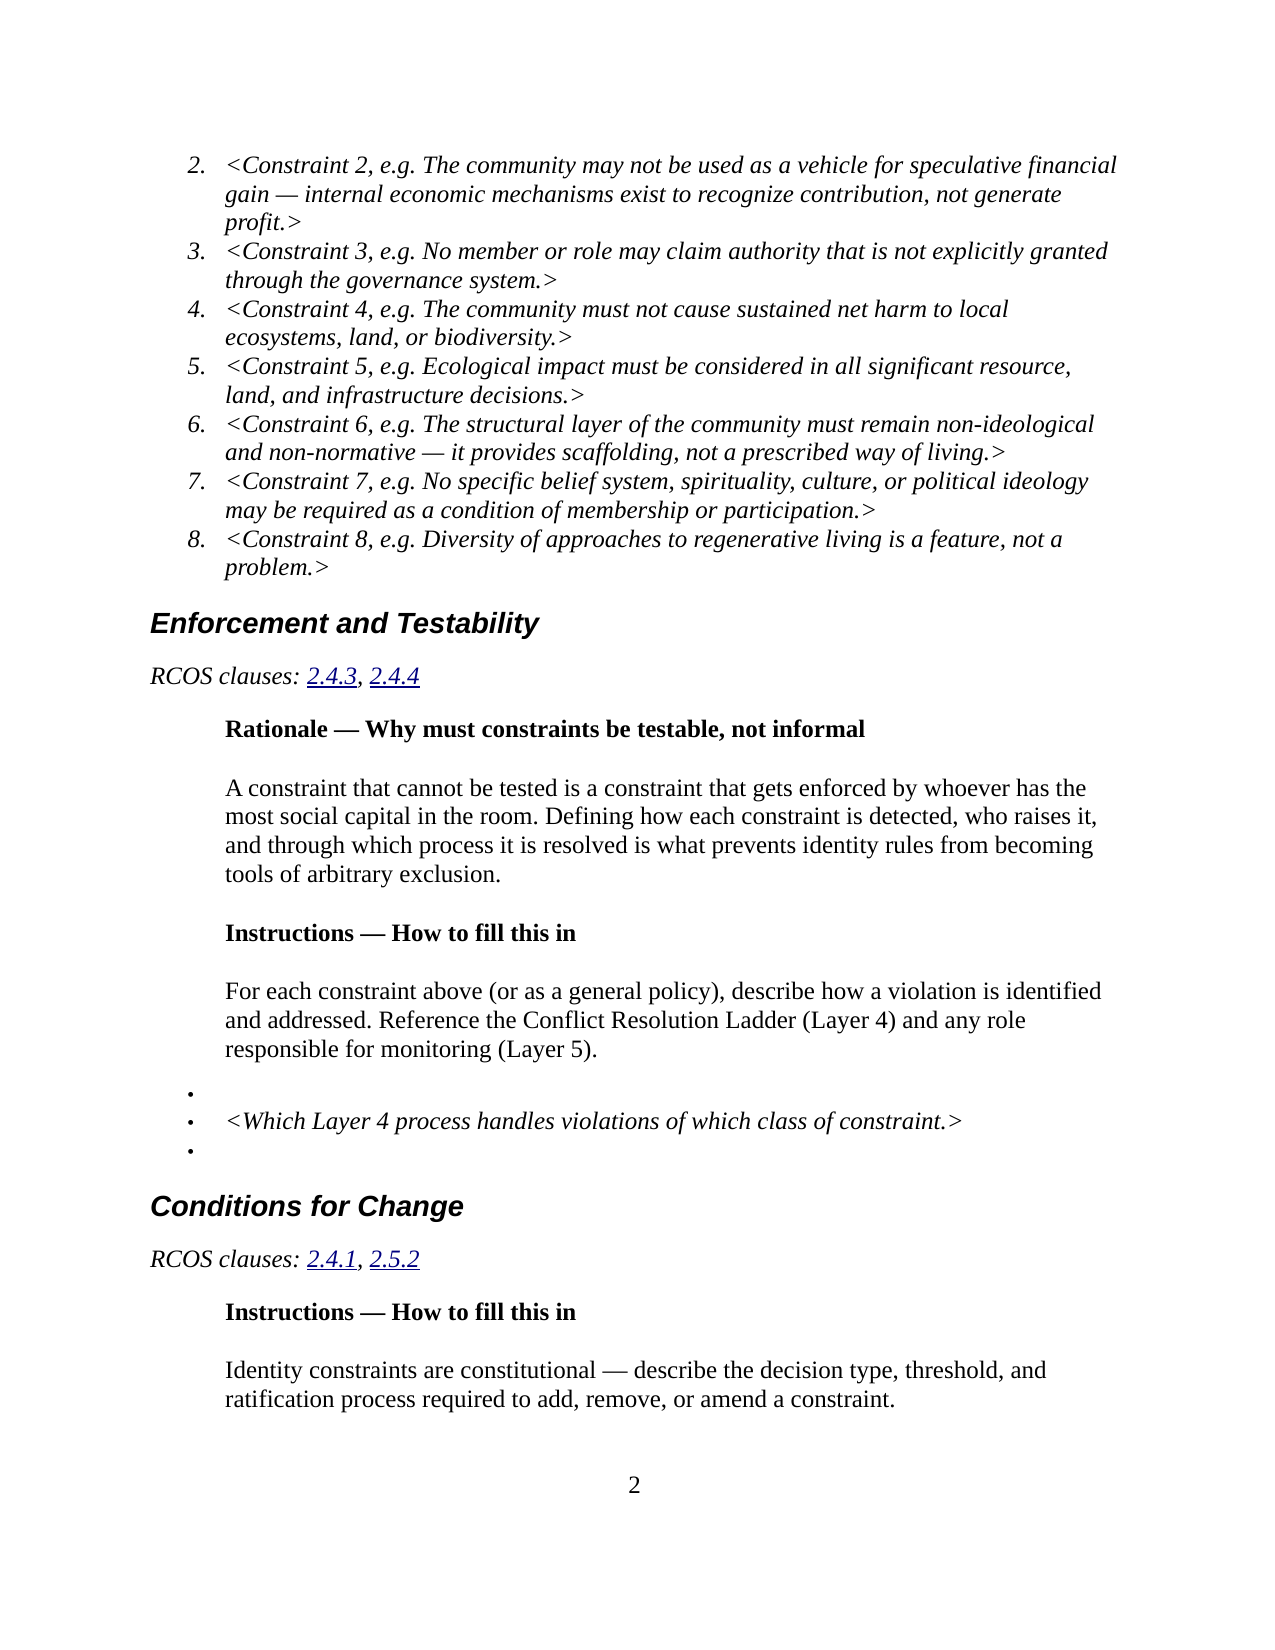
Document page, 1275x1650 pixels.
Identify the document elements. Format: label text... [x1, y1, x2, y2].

text Rationale — Why must constraints be testable, not informal [225, 714, 1125, 743]
subtitle Enforcement and Testability [150, 606, 1125, 640]
text RCOS clauses: 2.4.3, 2.4.4 [150, 661, 1125, 690]
text Identity constraints are constitutional — describe the decision type, threshold, and ratification process required to add, remove, or amend a constraint. [225, 1355, 1125, 1413]
text A constraint that cannot be tested is a constraint that gets enforced by whoever has the most social capital in the room. Defining how each constraint is detected, who raises it, and through which process it is resolved is what prevents identity rules from becoming tools of arbitrary exclusion. [225, 773, 1125, 888]
text Instructions — How to fill this in [225, 918, 1125, 946]
list <Constraint 6, e.g. The structural layer of the community must remain non-ideological and non-normative — it provides scaffolding, not a prescribed way of living.> [187, 409, 1125, 466]
list <Constraint 5, e.g. Ecological impact must be considered in all significant resource, land, and infrastructure decisions.> [187, 351, 1125, 409]
text Instructions — How to fill this in [225, 1297, 1125, 1325]
list <Which Layer 4 process handles violations of which class of constraint.> [187, 1106, 1125, 1135]
list <Constraint 7, e.g. No specific belief system, spirituality, culture, or political ideology may be required as a condition of membership or participation.> [187, 466, 1125, 524]
text For each constraint above (or as a general policy), describe how a violation is identified and addressed. Reference the Conflict Resolution Ladder (Layer 4) and any role responsible for monitoring (Layer 5). [225, 976, 1125, 1063]
list <Constraint 4, e.g. The community must not cause sustained net harm to local ecosystems, land, or biodiversity.> [187, 294, 1125, 351]
list <Constraint 3, e.g. No member or role may claim authority that is not explicitly granted through the governance system.> [187, 236, 1125, 294]
list <Constraint 8, e.g. Diversity of approaches to regenerative living is a feature, not a problem.> [187, 524, 1125, 581]
list <Constraint 2, e.g. The community may not be used as a vehicle for speculative financial gain — internal economic mechanisms exist to recognize contribution, not generate profit.> [187, 150, 1125, 236]
subtitle Conditions for Change [150, 1189, 1125, 1222]
text RCOS clauses: 2.4.1, 2.5.2 [150, 1244, 1125, 1273]
